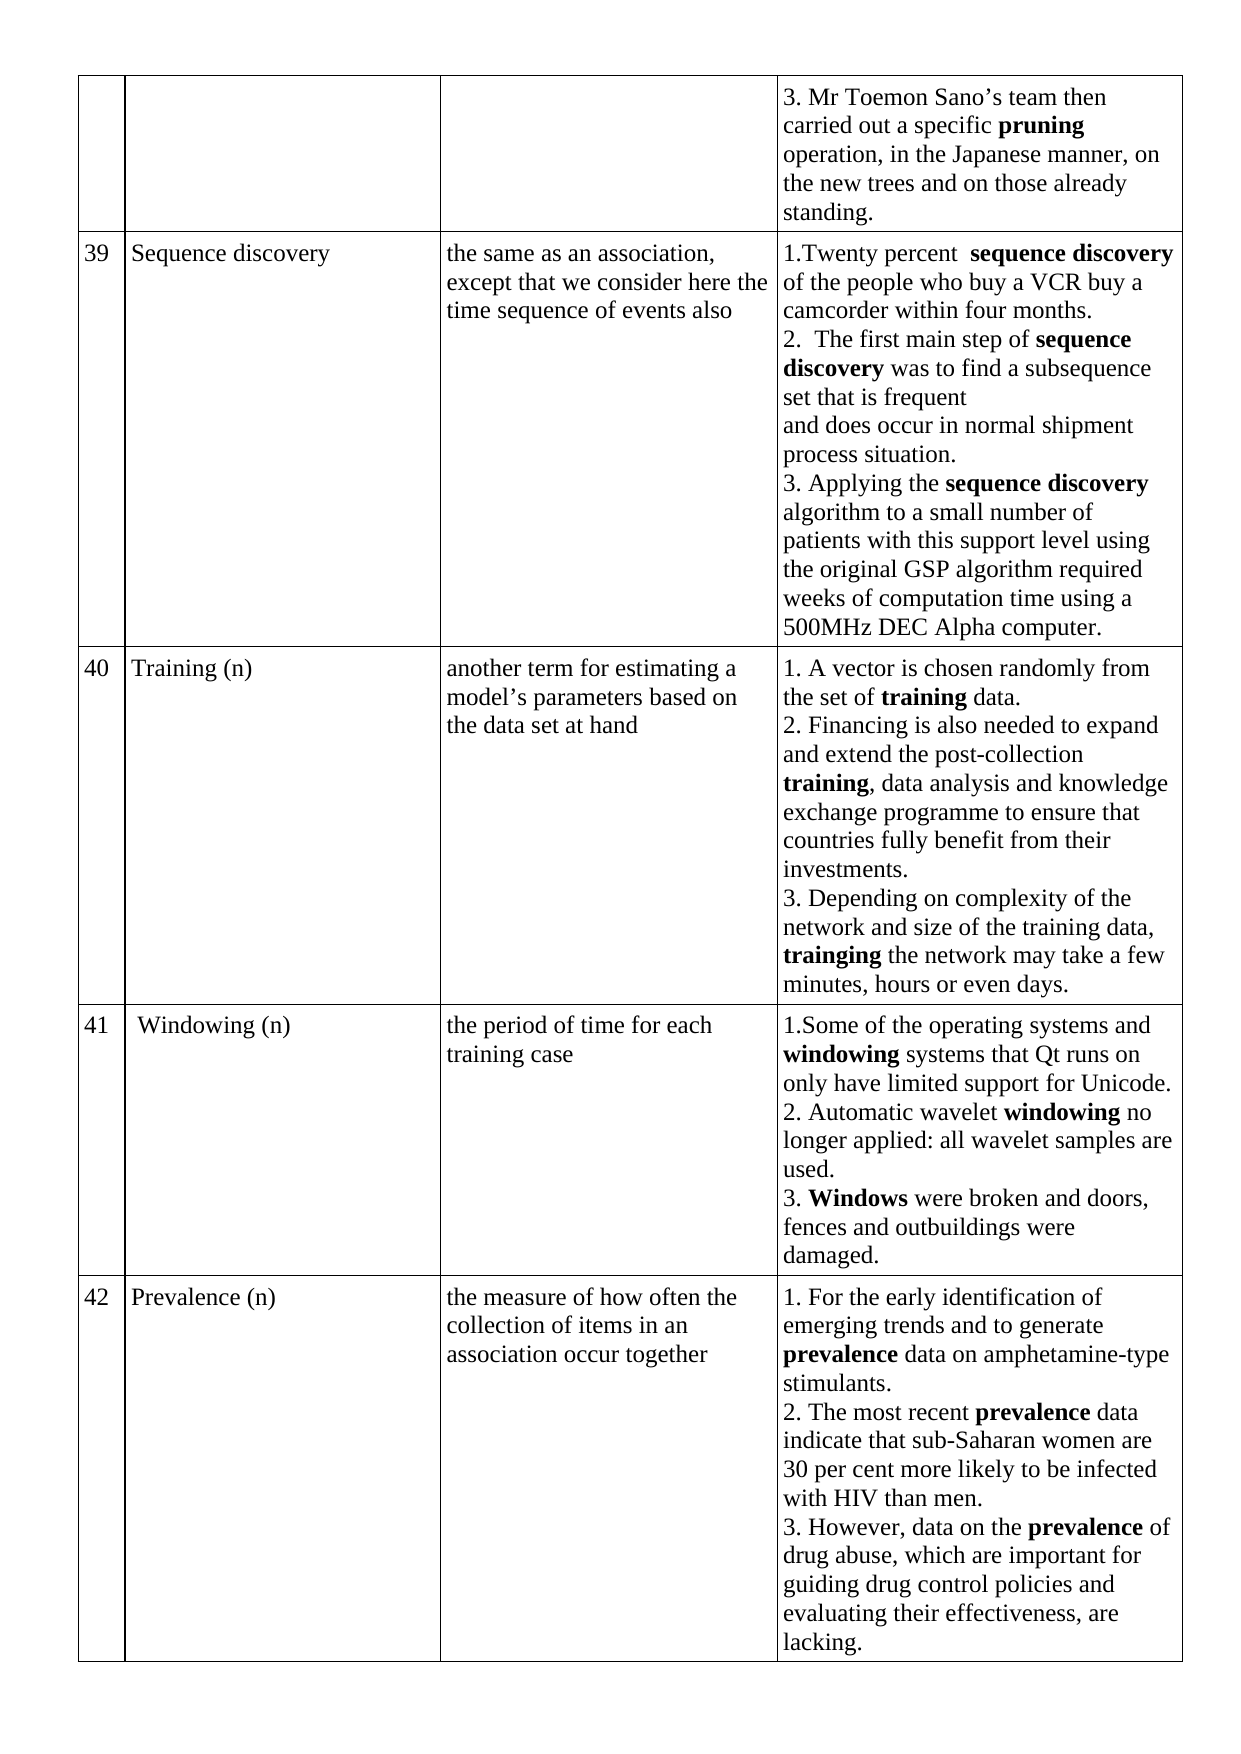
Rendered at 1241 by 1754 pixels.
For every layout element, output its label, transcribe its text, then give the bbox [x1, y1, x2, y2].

table_cell the period of time for each training case [441, 1005, 777, 1275]
table_cell 1.Twenty percent sequence discovery of the people who buy a VCR buy a camcorder within four months. 2. The first main step of sequence discovery was to find a subsequence set that is frequent and does occur in normal shipment process situation. 3. Applying the sequence discovery algorithm to a small number of patients with this support level using the original GSP algorithm required weeks of computation time using a 500MHz DEC Alpha computer. [778, 232, 1182, 646]
table_cell Sequence discovery [126, 232, 440, 646]
table_cell 41 [79, 1005, 124, 1275]
table_cell 1. A vector is chosen randomly from the set of training data. 2. Financing is also needed to expand and extend the post-collection training, data analysis and knowledge exchange programme to ensure that countries fully benefit from their investments. 3. Depending on complexity of the network and size of the training data, trainging the network may take a few minutes, hours or even days. [778, 647, 1182, 1004]
table_cell Windowing (n) [126, 1005, 440, 1275]
table_cell 40 [79, 647, 124, 1004]
table_cell the same as an association, except that we consider here the time sequence of events also [441, 232, 777, 646]
table_cell 39 [79, 232, 124, 646]
table_cell 1. For the early identification of emerging trends and to generate prevalence data on amphetamine-type stimulants. 2. The most recent prevalence data indicate that sub-Saharan women are 30 per cent more likely to be infected with HIV than men. 3. However, data on the prevalence of drug abuse, which are important for guiding drug control policies and evaluating their effectiveness, are lacking. [778, 1276, 1182, 1661]
table_cell [441, 76, 777, 231]
table_cell 3. Mr Toemon Sano’s team then carried out a specific pruning operation, in the Japanese manner, on the new trees and on those already standing. [778, 76, 1182, 231]
table_cell [79, 76, 124, 231]
table_cell the measure of how often the collection of items in an association occur together [441, 1276, 777, 1661]
table_cell Prevalence (n) [126, 1276, 440, 1661]
table_cell another term for estimating a model’s parameters based on the data set at hand [441, 647, 777, 1004]
table_cell 42 [79, 1276, 124, 1661]
table_cell 1.Some of the operating systems and windowing systems that Qt runs on only have limited support for Unicode. 2. Automatic wavelet windowing no longer applied: all wavelet samples are used. 3. Windows were broken and doors, fences and outbuildings were damaged. [778, 1005, 1182, 1275]
table_cell Training (n) [126, 647, 440, 1004]
table_cell [126, 76, 440, 231]
